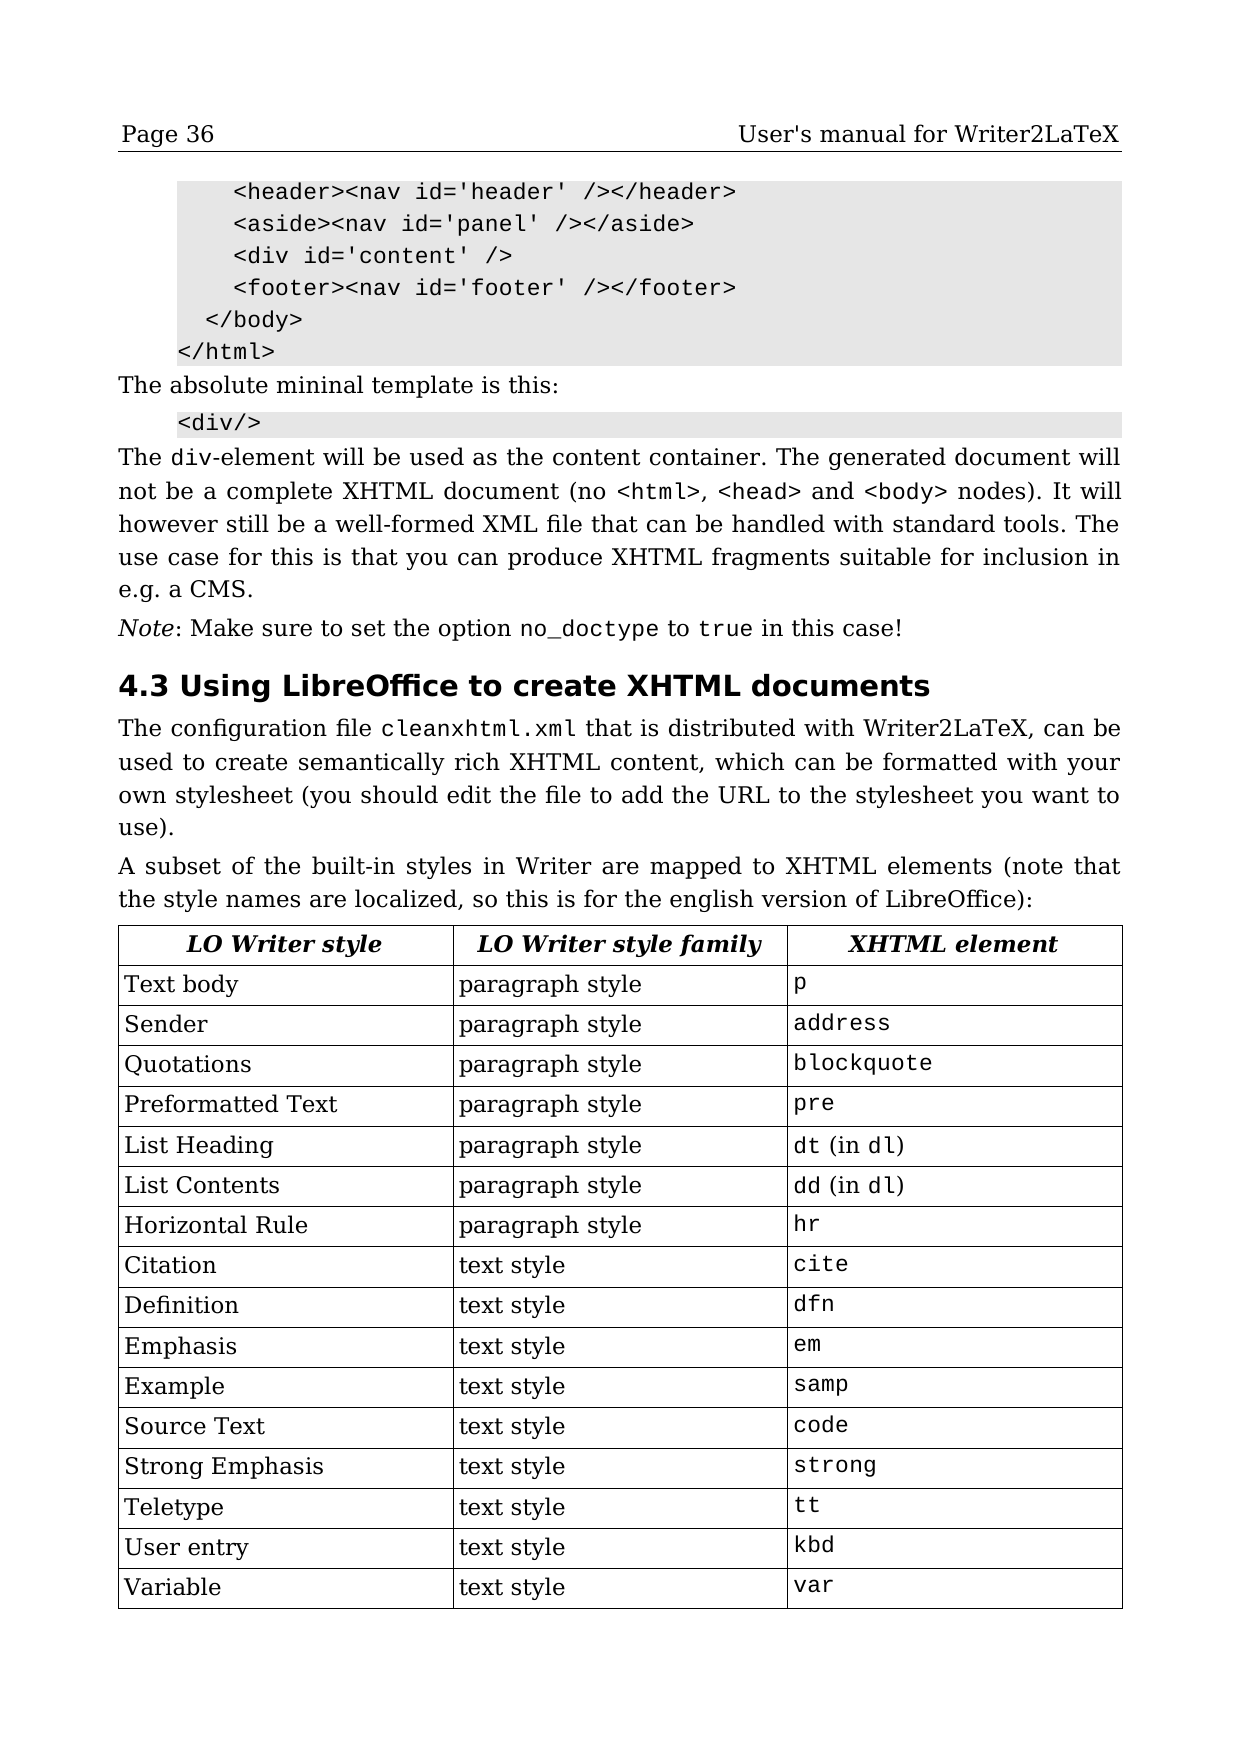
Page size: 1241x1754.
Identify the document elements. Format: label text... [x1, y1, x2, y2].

table_cell paragraph style [454, 1207, 787, 1246]
table_cell var [788, 1569, 1122, 1608]
text The absolute mininal template is this: [118, 372, 1122, 399]
table_cell paragraph style [454, 1087, 787, 1126]
table_cell strong [788, 1449, 1122, 1488]
table_cell dfn [788, 1288, 1122, 1327]
table_cell text style [454, 1328, 787, 1367]
text <div id='content' /> [177, 244, 1122, 271]
table_cell paragraph style [454, 1127, 787, 1166]
table_cell User entry [119, 1529, 453, 1568]
table_cell text style [454, 1288, 787, 1327]
table_cell Example [119, 1368, 453, 1407]
table_cell Emphasis [119, 1328, 453, 1367]
table_cell address [788, 1006, 1122, 1045]
table_cell p [788, 966, 1122, 1005]
table_cell paragraph style [454, 1167, 787, 1206]
table_header LO Writer style [119, 926, 453, 965]
table_cell Variable [119, 1569, 453, 1608]
text </body> [177, 308, 1122, 334]
table_cell Teletype [119, 1489, 453, 1528]
table_cell pre [788, 1087, 1122, 1126]
table_cell text style [454, 1449, 787, 1488]
table_cell Citation [119, 1247, 453, 1287]
table_cell Quotations [119, 1046, 453, 1086]
table_cell text style [454, 1489, 787, 1528]
table_cell Strong Emphasis [119, 1449, 453, 1488]
table_cell em [788, 1328, 1122, 1367]
table_cell text style [454, 1569, 787, 1608]
table_cell hr [788, 1207, 1122, 1246]
table_cell Horizontal Rule [119, 1207, 453, 1246]
text </html> [177, 340, 1122, 366]
table_cell cite [788, 1247, 1122, 1287]
text Note: Make sure to set the option no_doctype to true in this case! [118, 615, 1122, 644]
table_cell text style [454, 1408, 787, 1448]
table_cell Definition [119, 1288, 453, 1327]
table_cell paragraph style [454, 966, 787, 1005]
table_cell dd (in dl) [788, 1167, 1122, 1206]
table_cell code [788, 1408, 1122, 1448]
text <div/> [177, 412, 1122, 438]
table_cell tt [788, 1489, 1122, 1528]
table_cell Source Text [119, 1408, 453, 1448]
table_cell samp [788, 1368, 1122, 1407]
table_cell blockquote [788, 1046, 1122, 1086]
table_cell text style [454, 1368, 787, 1407]
table_cell paragraph style [454, 1006, 787, 1045]
table_cell Sender [119, 1006, 453, 1045]
table_cell List Contents [119, 1167, 453, 1206]
table_cell dt (in dl) [788, 1127, 1122, 1166]
text A subset of the built-in styles in Writer are mapped to XHTML elements (note that the style names are localized, so this is for the english version of LibreOffice): [118, 853, 1122, 912]
text The configuration file cleanxhtml.xml that is distributed with Writer2LaTeX, can be used to create semantically rich XHTML content, which can be formatted with your own stylesheet (you should edit the file to add the URL to the stylesheet you want to use). [118, 715, 1122, 841]
text <header><nav id='header' /></header> [177, 181, 1122, 207]
table_cell kbd [788, 1529, 1122, 1568]
table_header XHTML element [788, 926, 1122, 965]
table_cell paragraph style [454, 1046, 787, 1086]
text <footer><nav id='footer' /></footer> [177, 276, 1122, 302]
table_cell Preformatted Text [119, 1087, 453, 1126]
text <aside><nav id='panel' /></aside> [177, 212, 1122, 238]
subtitle Using LibreOffice to create XHTML documents [118, 669, 1122, 703]
table_cell List Heading [119, 1127, 453, 1166]
table_cell Text body [119, 966, 453, 1005]
table_cell text style [454, 1529, 787, 1568]
table_cell text style [454, 1247, 787, 1287]
table_header LO Writer style family [454, 926, 787, 965]
text The div-element will be used as the content container. The generated document will not be a complete XHTML document (no <html>, <head> and <body> nodes). It will however still be a well-formed XML file that can be handled with standard tools. The use case for this is that you can produce XHTML fragments suitable for inclusion in e.g. a CMS. [118, 444, 1122, 603]
